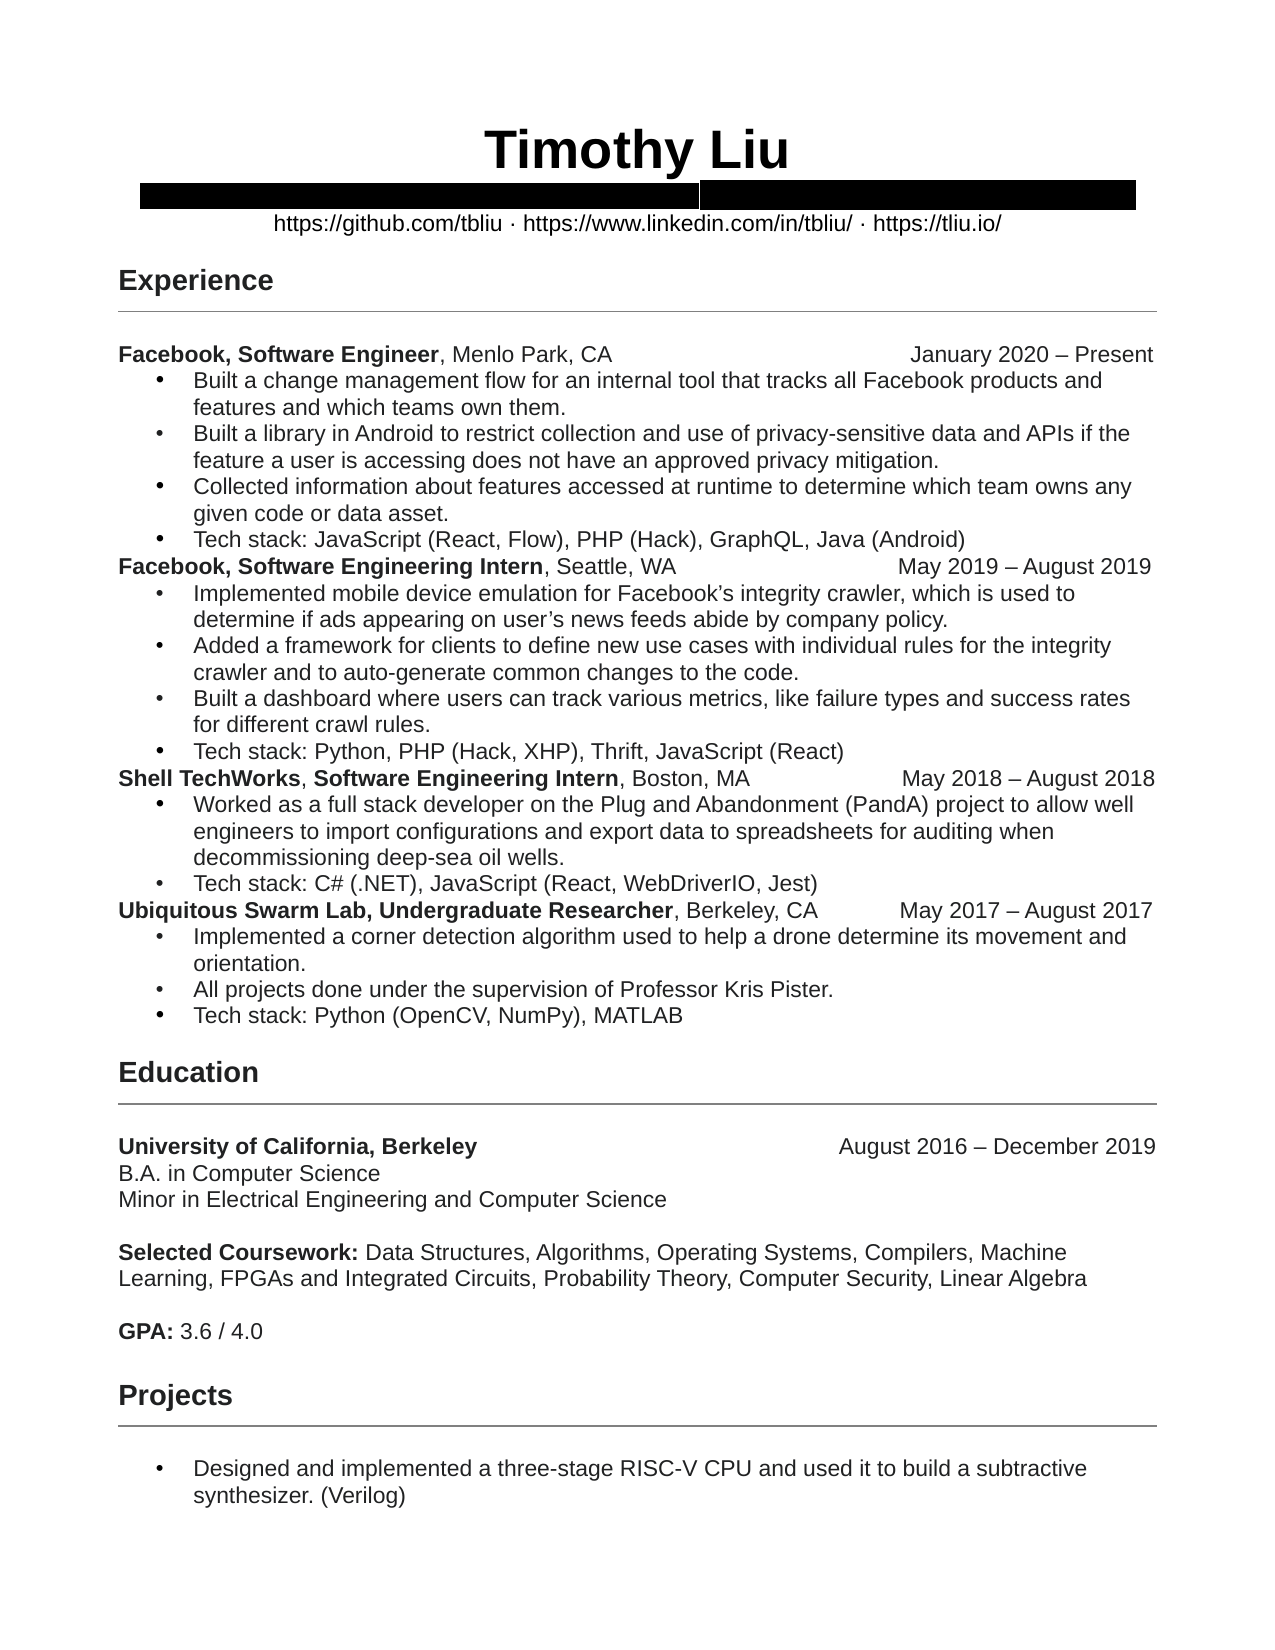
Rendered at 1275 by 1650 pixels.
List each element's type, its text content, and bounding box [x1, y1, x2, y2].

text University of California, Berkeley August 2016 – December 2019 [118, 1133, 1157, 1159]
text Timothy Liu [118, 118, 1157, 180]
text Selected Coursework: Data Structures, Algorithms, Operating Systems, Compilers, Machine Learning, FPGAs and Integrated Circuits, Probability Theory, Computer Security, Linear Algebra [118, 1239, 1157, 1291]
list Tech stack: Python (OpenCV, NumPy), MATLAB [156, 1002, 1157, 1029]
list Added a framework for clients to define new use cases with individual rules for the integrity crawler and to auto-generate common changes to the code. [156, 632, 1157, 685]
text GPA: 3.6 / 4.0 [118, 1318, 1157, 1344]
list Implemented a corner detection algorithm used to help a drone determine its movement and orientation. [156, 923, 1157, 976]
list Tech stack: JavaScript (React, Flow), PHP (Hack), GraphQL, Java (Android) [156, 526, 1157, 553]
list Designed and implemented a three-stage RISC-V CPU and used it to build a subtractive synthesizer. (Verilog) [156, 1455, 1157, 1508]
list Built a library in Android to restrict collection and use of privacy-sensitive data and APIs if the feature a user is accessing does not have an approved privacy mitigation. [156, 420, 1157, 473]
text Experience [118, 263, 1157, 296]
list All projects done under the supervision of Professor Kris Pister. [156, 976, 1157, 1002]
text Minor in Electrical Engineering and Computer Science [118, 1186, 1157, 1212]
list Tech stack: C# (.NET), JavaScript (React, WebDriverIO, Jest) [156, 870, 1157, 897]
text 200 Townsend St. Unit #19, San Francisco, CA, 94107 · timothy.b.liu@gmail.com · (714) 362-6539 [118, 180, 1157, 210]
list Built a change management flow for an internal tool that tracks all Facebook products and features and which teams own them. [156, 367, 1157, 420]
list Implemented mobile device emulation for Facebook’s integrity crawler, which is used to determine if ads appearing on user’s news feeds abide by company policy. [156, 579, 1157, 632]
text Projects [118, 1378, 1157, 1411]
text Facebook, Software Engineer, Menlo Park, CA January 2020 – Present [118, 341, 1157, 367]
text Facebook, Software Engineering Intern, Seattle, WA May 2019 – August 2019 [118, 553, 1157, 579]
text B.A. in Computer Science [118, 1159, 1157, 1186]
text https://github.com/tbliu · https://www.linkedin.com/in/tbliu/ · https://tliu.io/ [118, 210, 1157, 237]
text Ubiquitous Swarm Lab, Undergraduate Researcher, Berkeley, CA May 2017 – August 2017 [118, 897, 1157, 923]
list Tech stack: Python, PHP (Hack, XHP), Thrift, JavaScript (React) [156, 738, 1157, 764]
text Shell TechWorks, Software Engineering Intern, Boston, MA May 2018 – August 2018 [118, 764, 1157, 791]
text Education [118, 1055, 1157, 1089]
list Collected information about features accessed at runtime to determine which team owns any given code or data asset. [156, 473, 1157, 526]
list Built a dashboard where users can track various metrics, like failure types and success rates for different crawl rules. [156, 685, 1157, 738]
list Worked as a full stack developer on the Plug and Abandonment (PandA) project to allow well engineers to import configurations and export data to spreadsheets for auditing when decommissioning deep-sea oil wells. [156, 791, 1157, 870]
